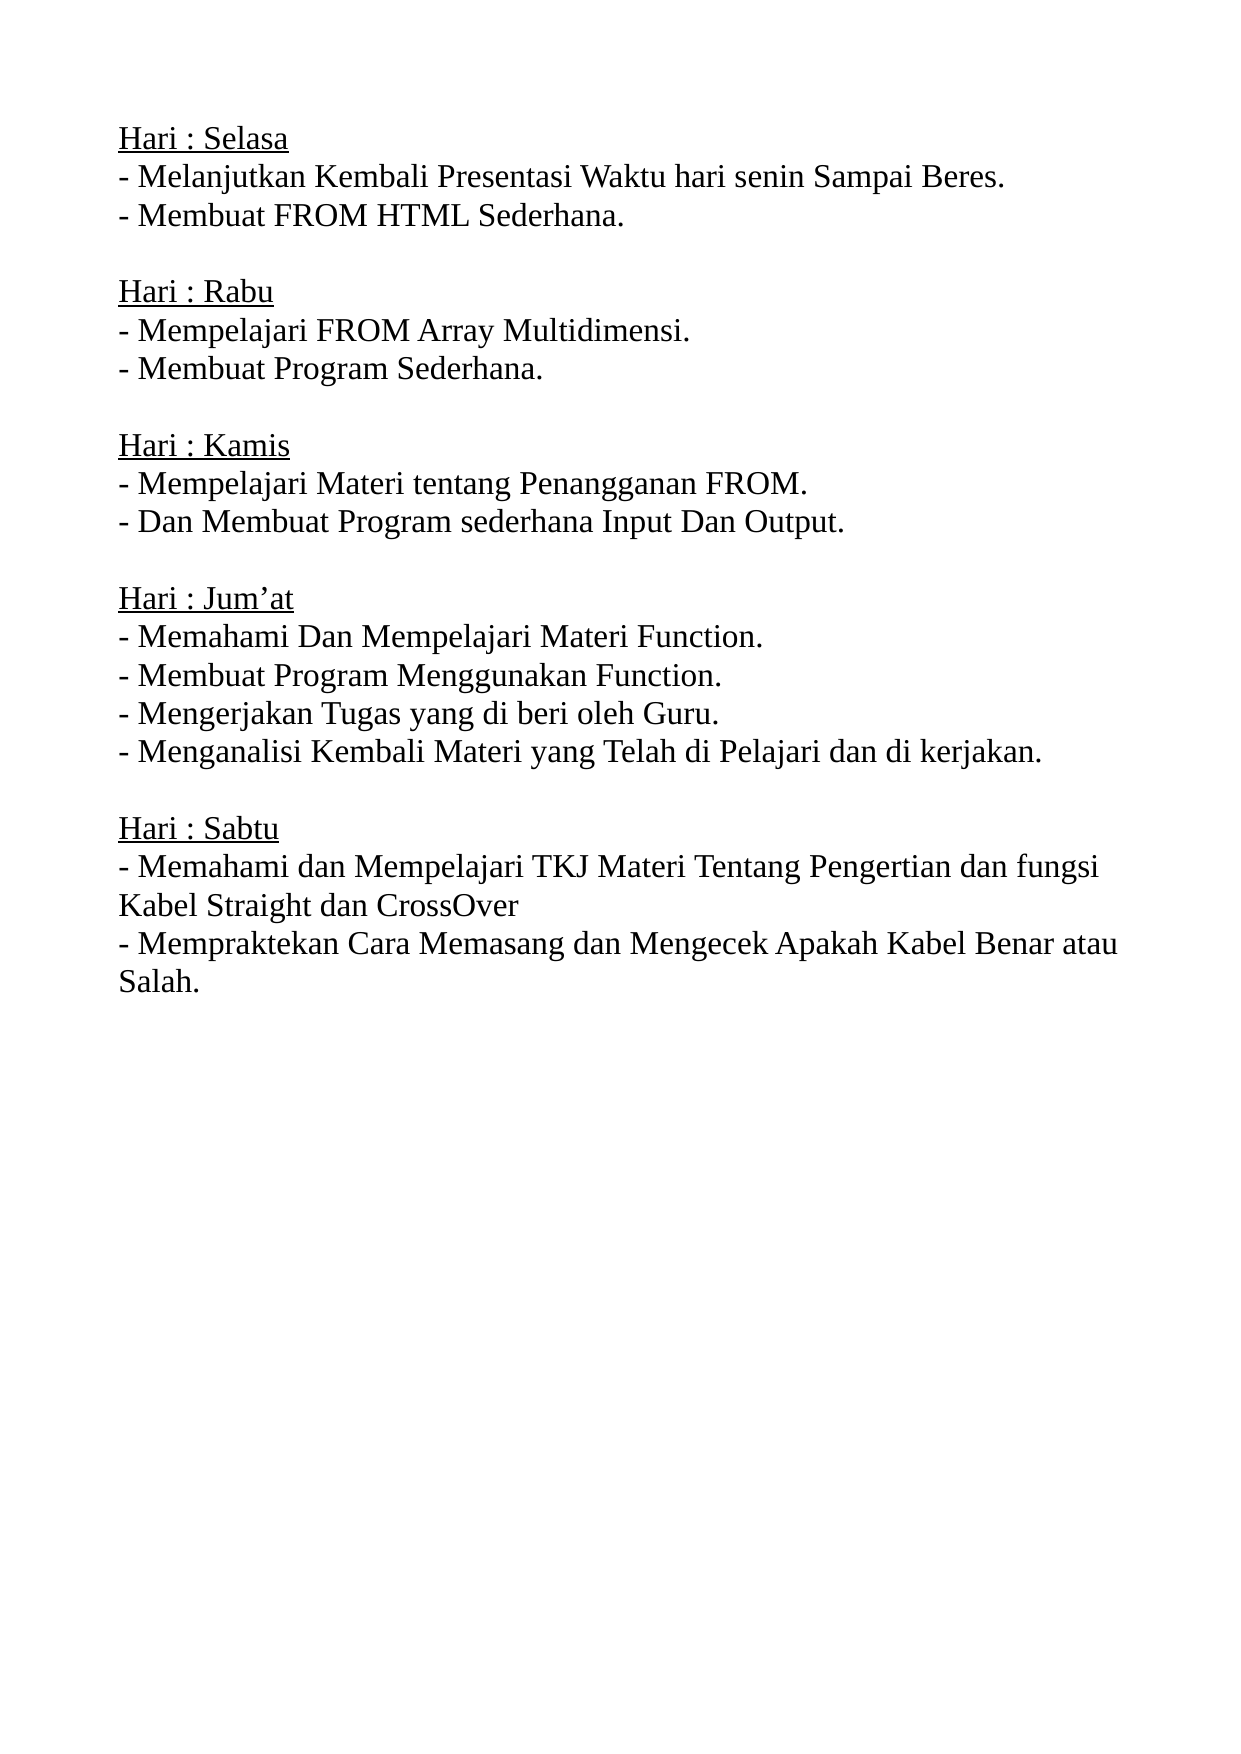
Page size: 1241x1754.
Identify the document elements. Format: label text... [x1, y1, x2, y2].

text - Memahami dan Mempelajari TKJ Materi Tentang Pengertian dan fungsi Kabel Straight dan CrossOver [118, 846, 1122, 923]
text - Mempelajari FROM Array Multidimensi. [118, 310, 1122, 348]
text - Membuat FROM HTML Sederhana. [118, 195, 1122, 233]
text Hari : Rabu [118, 271, 1122, 310]
text Hari : Sabtu [118, 808, 1122, 846]
text Hari : Jum’at [118, 578, 1122, 616]
text Hari : Kamis [118, 425, 1122, 463]
text - Membuat Program Menggunakan Function. [118, 655, 1122, 693]
text - Mempraktekan Cara Memasang dan Mengecek Apakah Kabel Benar atau Salah. [118, 923, 1122, 1000]
text - Dan Membuat Program sederhana Input Dan Output. [118, 501, 1122, 540]
text - Memahami Dan Mempelajari Materi Function. [118, 616, 1122, 655]
text - Menganalisi Kembali Materi yang Telah di Pelajari dan di kerjakan. [118, 731, 1122, 770]
text - Mempelajari Materi tentang Penangganan FROM. [118, 463, 1122, 501]
text - Melanjutkan Kembali Presentasi Waktu hari senin Sampai Beres. [118, 156, 1122, 195]
text Hari : Selasa [118, 118, 1122, 156]
text - Mengerjakan Tugas yang di beri oleh Guru. [118, 693, 1122, 731]
text - Membuat Program Sederhana. [118, 348, 1122, 386]
